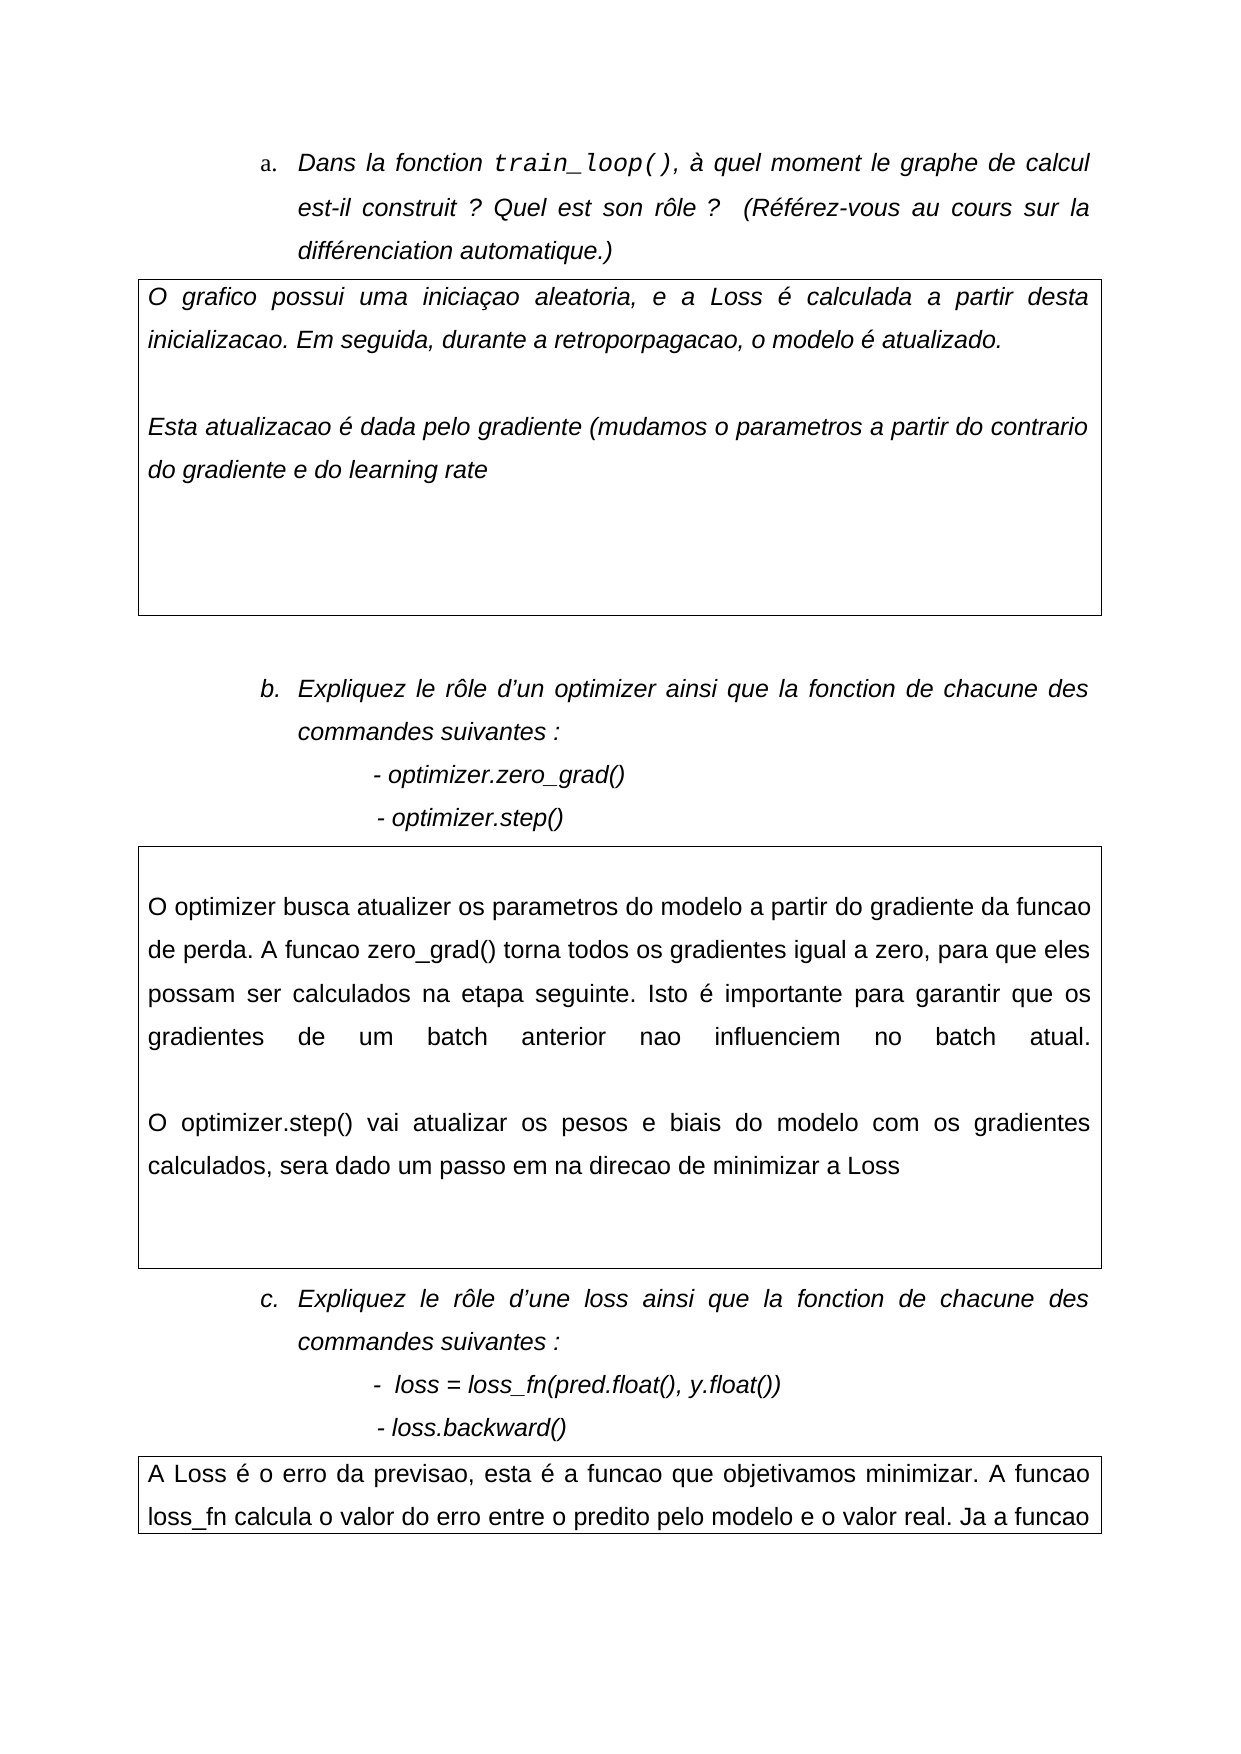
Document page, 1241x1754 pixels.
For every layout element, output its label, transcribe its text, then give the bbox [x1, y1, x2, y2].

list O optimizer busca atualizer os parametros do modelo a partir do gradiente da funcao de perda. A funcao zero_grad() torna todos os gradientes igual a zero, para que eles possam ser calculados na etapa seguinte. Isto é importante para garantir que os gradientes de um batch anterior nao influenciem no batch atual. O optimizer.step() vai atualizar os pesos e biais do modelo com os gradientes calculados, sera dado um passo em na direcao de minimizar a Loss [139, 889, 1101, 1180]
list - loss.backward() [148, 1413, 1093, 1442]
list Dans la fonction train_loop(), à quel moment le graphe de calcul est-il construit ? Quel est son rôle ? (Référez-vous au cours sur la différenciation automatique.) [260, 148, 1093, 265]
list Esta atualizacao é dada pelo gradiente (mudamos o parametros a partir do contrario do gradiente e do learning rate [139, 408, 1101, 483]
list Expliquez le rôle d’un optimizer ainsi que la fonction de chacune des commandes suivantes : [260, 673, 1093, 745]
list Expliquez le rôle d’une loss ainsi que la fonction de chacune des commandes suivantes : [260, 1283, 1093, 1355]
list - loss = loss_fn(pred.float(), y.float()) [354, 1370, 1093, 1398]
list O grafico possui uma iniciaçao aleatoria, e a Loss é calculada a partir desta inicializacao. Em seguida, durante a retroporpagacao, o modelo é atualizado. [139, 280, 1101, 354]
list A Loss é o erro da previsao, esta é a funcao que objetivamos minimizar. A funcao loss_fn calcula o valor do erro entre o predito pelo modelo e o valor real. Ja a funcao [139, 1457, 1101, 1533]
list - optimizer.zero_grad() [354, 760, 1093, 788]
list - optimizer.step() [148, 803, 1093, 832]
